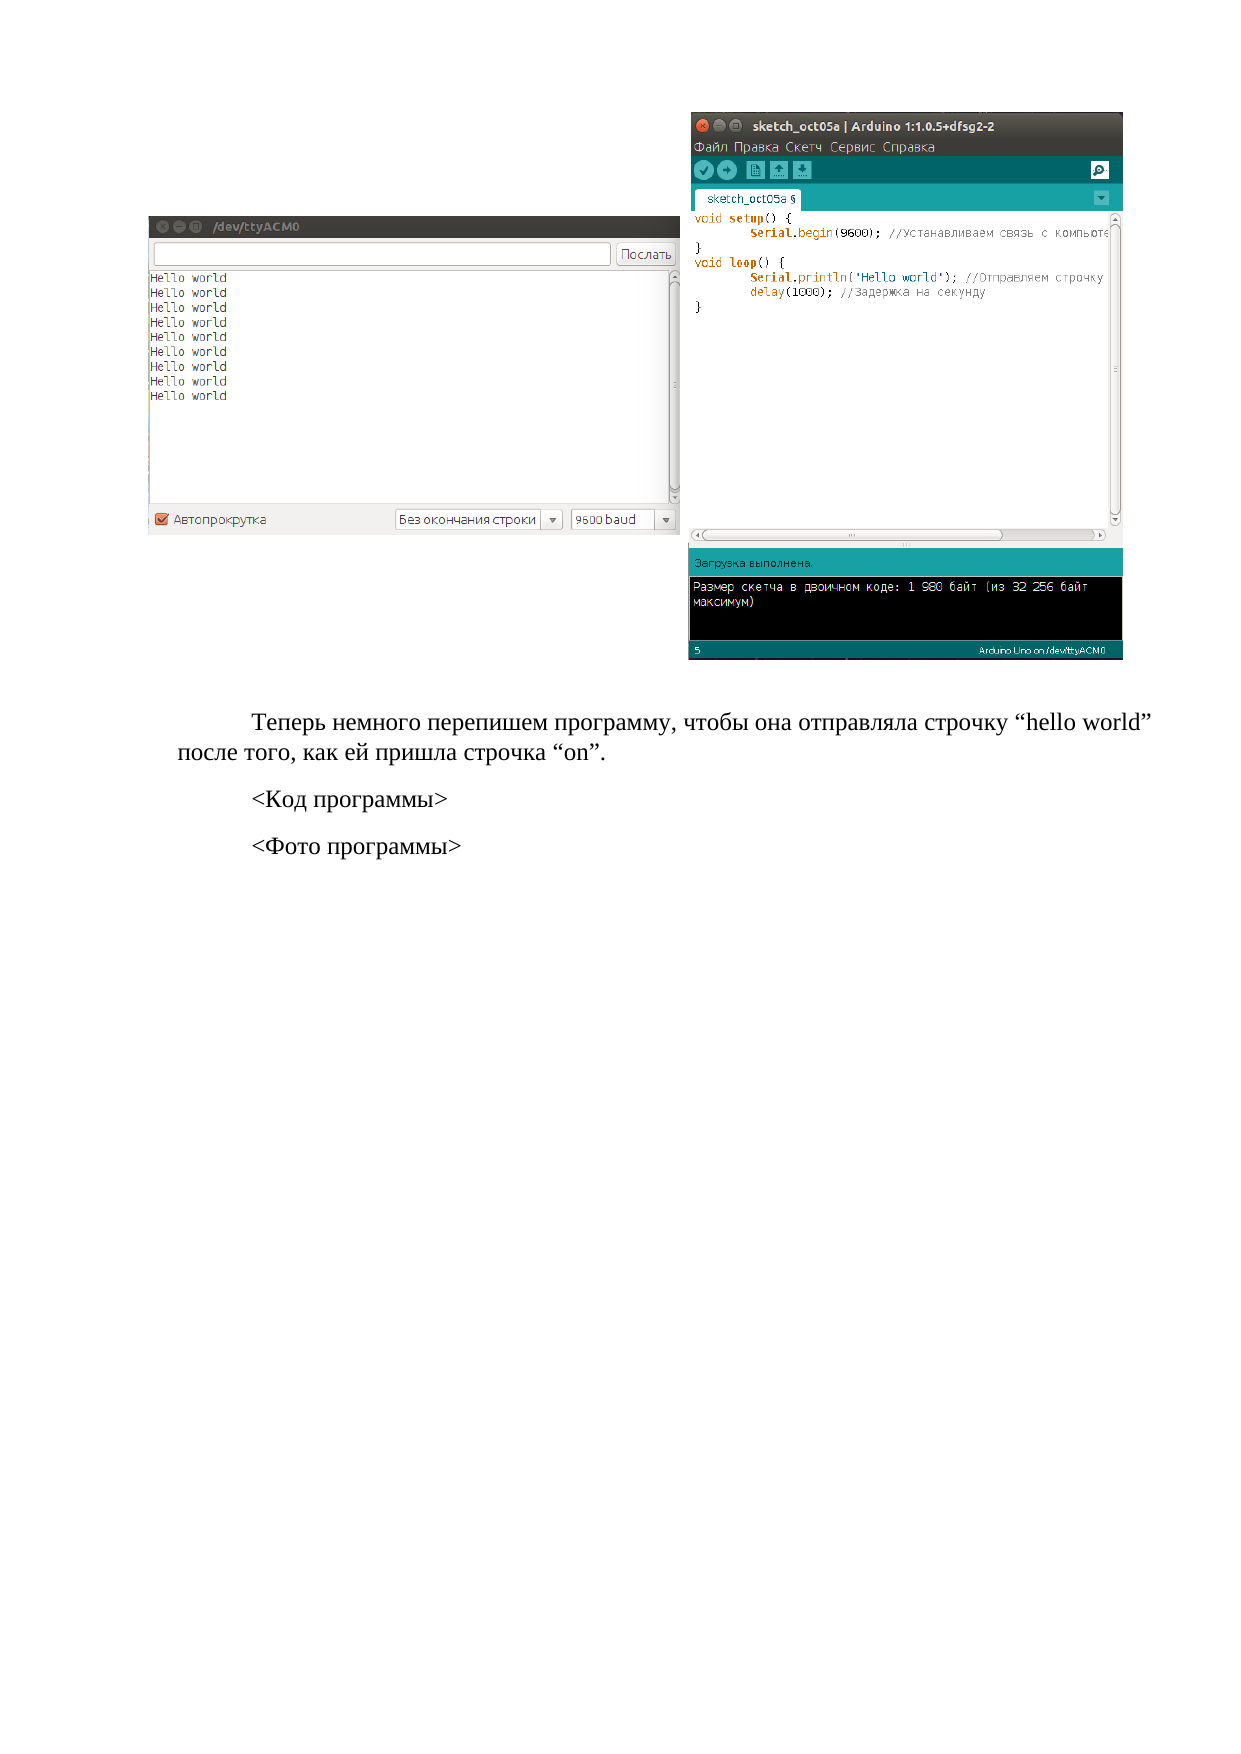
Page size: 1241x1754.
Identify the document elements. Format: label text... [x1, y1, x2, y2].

text <Фото программы> [177, 831, 1152, 860]
picture [148, 112, 1123, 660]
text Теперь немного перепишем программу, чтобы она отправляла строчку “hello world” после того, как ей пришла строчка “on”. [177, 707, 1152, 766]
text <Код программы> [177, 784, 1152, 813]
